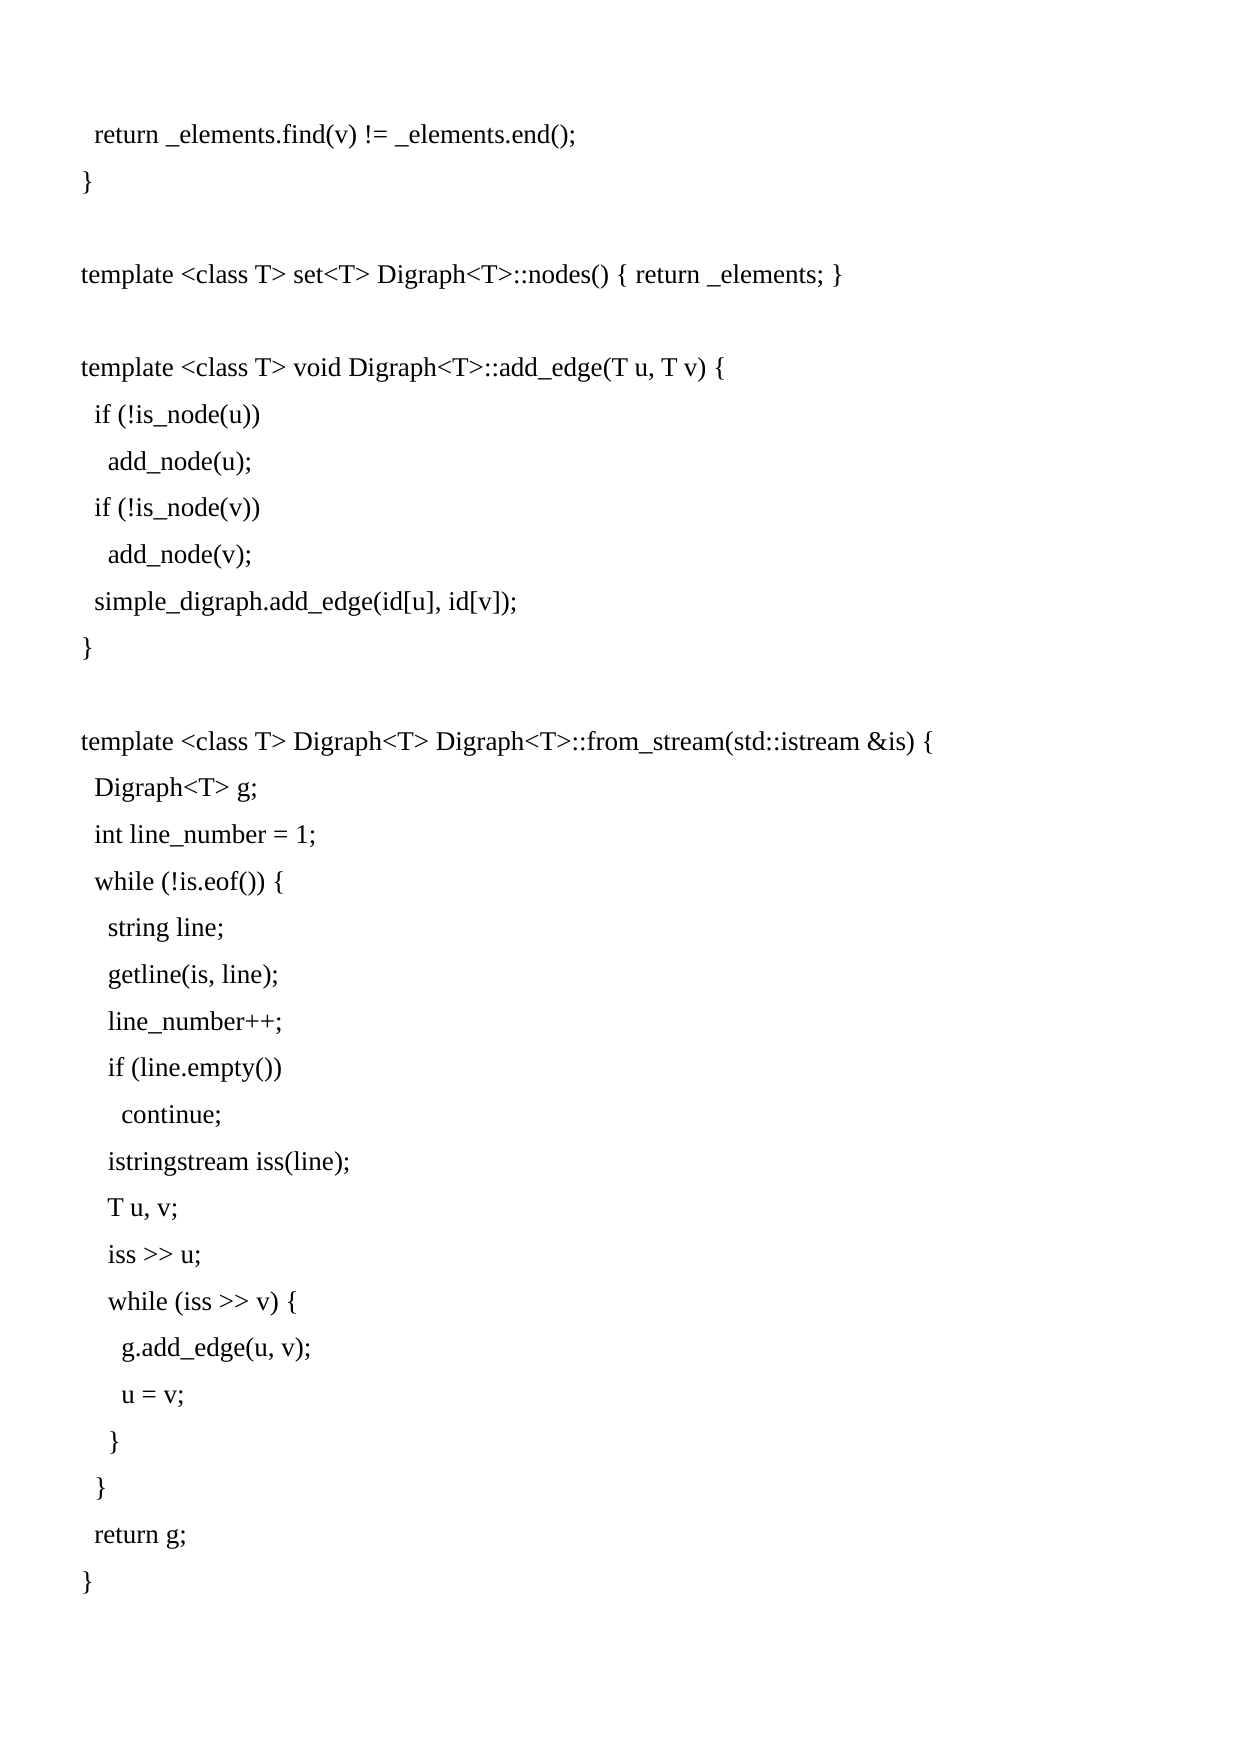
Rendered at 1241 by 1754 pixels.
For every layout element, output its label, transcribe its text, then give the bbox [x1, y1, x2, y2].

list } [81, 631, 1122, 663]
list getline(is, line); [81, 958, 1122, 989]
list return g; [81, 1518, 1122, 1549]
list } [81, 165, 1122, 196]
list template <class T> set<T> Digraph<T>::nodes() { return _elements; } [81, 258, 1122, 289]
list add_node(u); [81, 445, 1122, 476]
list continue; [81, 1098, 1122, 1129]
list while (!is.eof()) { [81, 865, 1122, 896]
list if (line.empty()) [81, 1051, 1122, 1083]
list istringstream iss(line); [81, 1145, 1122, 1176]
list Digraph<T> g; [81, 771, 1122, 803]
list while (iss >> v) { [81, 1285, 1122, 1316]
list if (!is_node(v)) [81, 491, 1122, 523]
list if (!is_node(u)) [81, 398, 1122, 429]
list string line; [81, 911, 1122, 943]
list iss >> u; [81, 1238, 1122, 1269]
list return _elements.find(v) != _elements.end(); [81, 118, 1122, 149]
list int line_number = 1; [81, 818, 1122, 849]
list } [81, 1565, 1122, 1596]
list simple_digraph.add_edge(id[u], id[v]); [81, 585, 1122, 616]
list u = v; [81, 1378, 1122, 1409]
list add_node(v); [81, 538, 1122, 569]
list line_number++; [81, 1005, 1122, 1036]
list } [81, 1425, 1122, 1456]
list template <class T> Digraph<T> Digraph<T>::from_stream(std::istream &is) { [81, 725, 1122, 756]
list T u, v; [81, 1191, 1122, 1223]
list template <class T> void Digraph<T>::add_edge(T u, T v) { [81, 351, 1122, 383]
list } [81, 1471, 1122, 1503]
list g.add_edge(u, v); [81, 1331, 1122, 1363]
